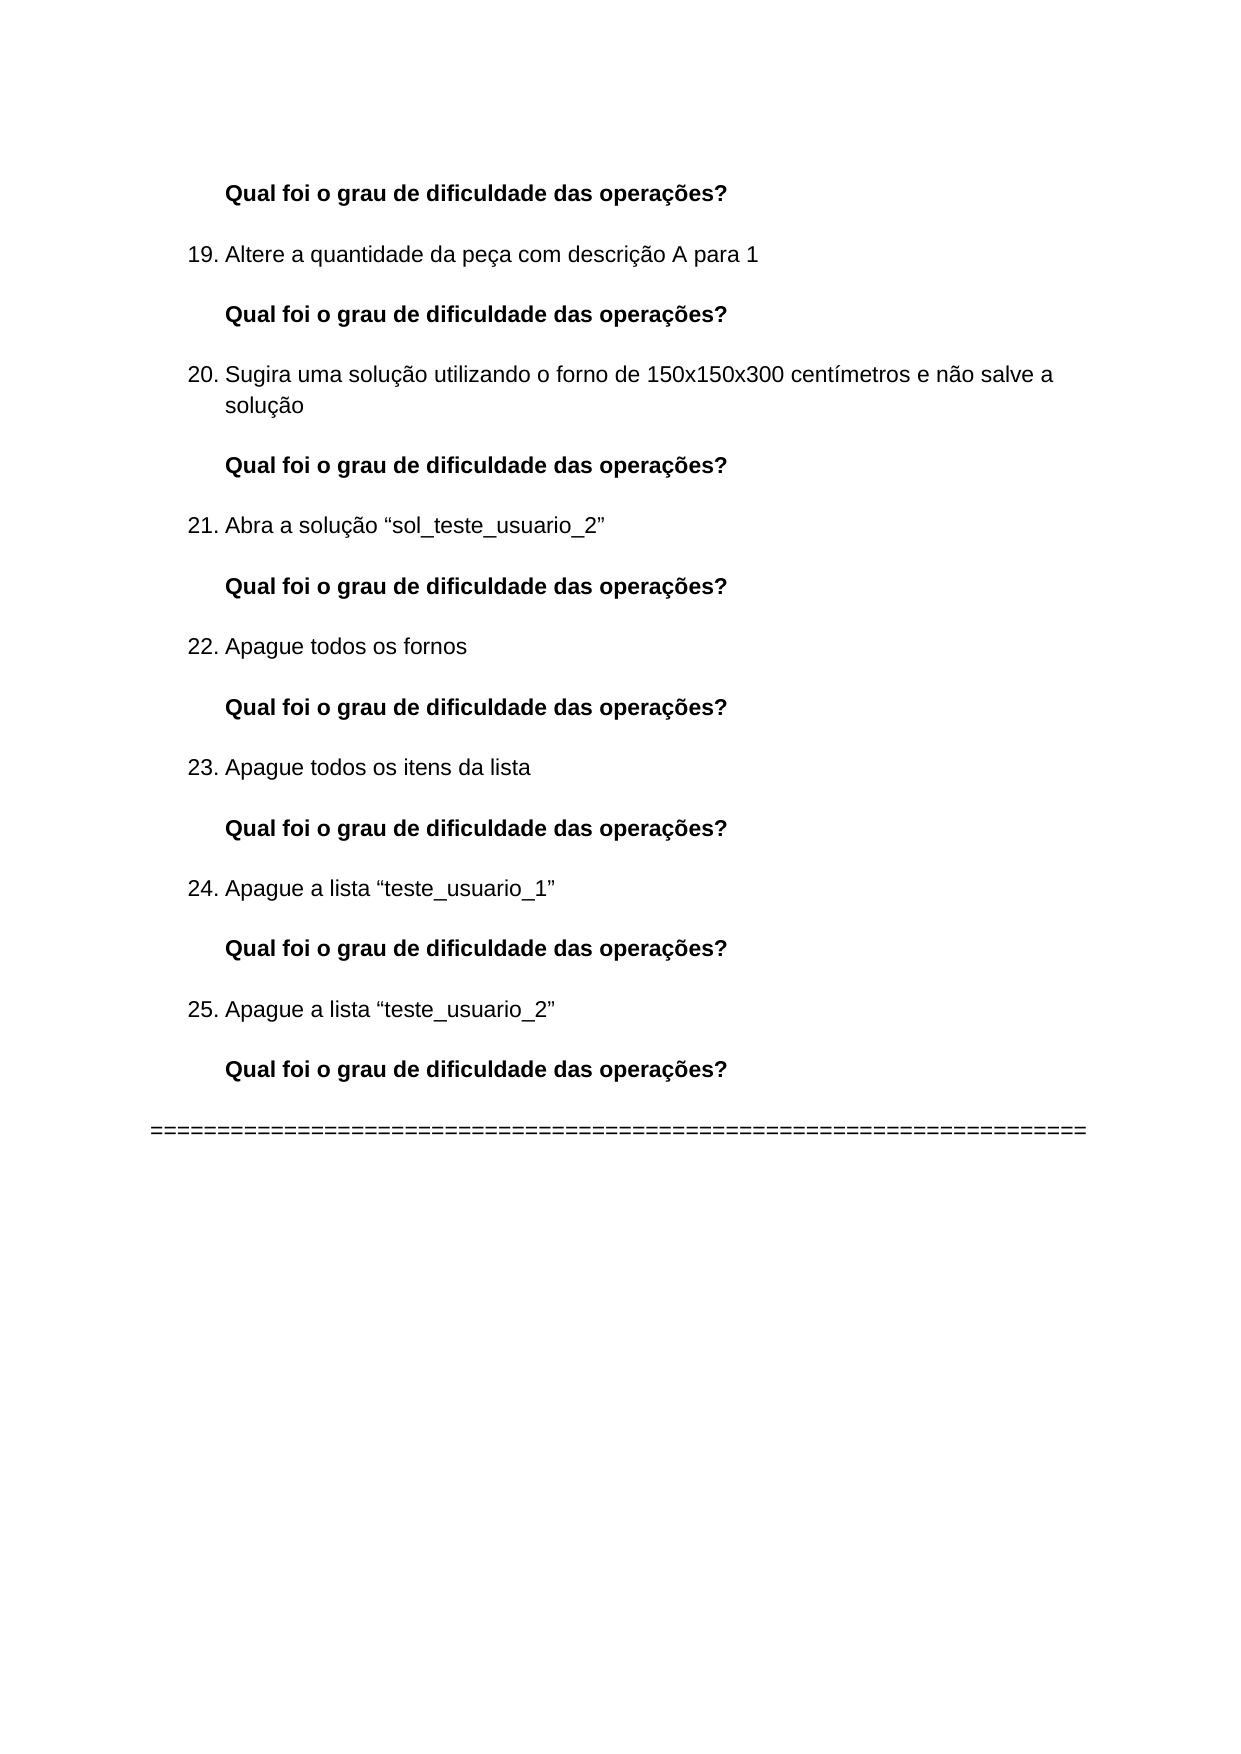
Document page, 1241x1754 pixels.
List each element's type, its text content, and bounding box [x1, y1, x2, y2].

list Abra a solução “sol_teste_usuario_2” [187, 512, 1090, 539]
list Qual foi o grau de dificuldade das operações? [187, 180, 1090, 207]
list Qual foi o grau de dificuldade das operações? [187, 814, 1090, 841]
list Qual foi o grau de dificuldade das operações? [187, 935, 1090, 962]
list Apague a lista “teste_usuario_1” [187, 875, 1090, 901]
list Qual foi o grau de dificuldade das operações? [187, 694, 1090, 720]
list Apague a lista “teste_usuario_2” [187, 996, 1090, 1022]
text ====================================================================== [150, 1117, 1090, 1143]
list Qual foi o grau de dificuldade das operações? [187, 452, 1090, 478]
list Qual foi o grau de dificuldade das operações? [187, 301, 1090, 327]
list Apague todos os itens da lista [187, 754, 1090, 781]
list Sugira uma solução utilizando o forno de 150x150x300 centímetros e não salve a solução [187, 361, 1090, 418]
list Apague todos os fornos [187, 633, 1090, 660]
list Qual foi o grau de dificuldade das operações? [187, 573, 1090, 599]
list Qual foi o grau de dificuldade das operações? [187, 1056, 1090, 1083]
list Altere a quantidade da peça com descrição A para 1 [187, 241, 1090, 267]
